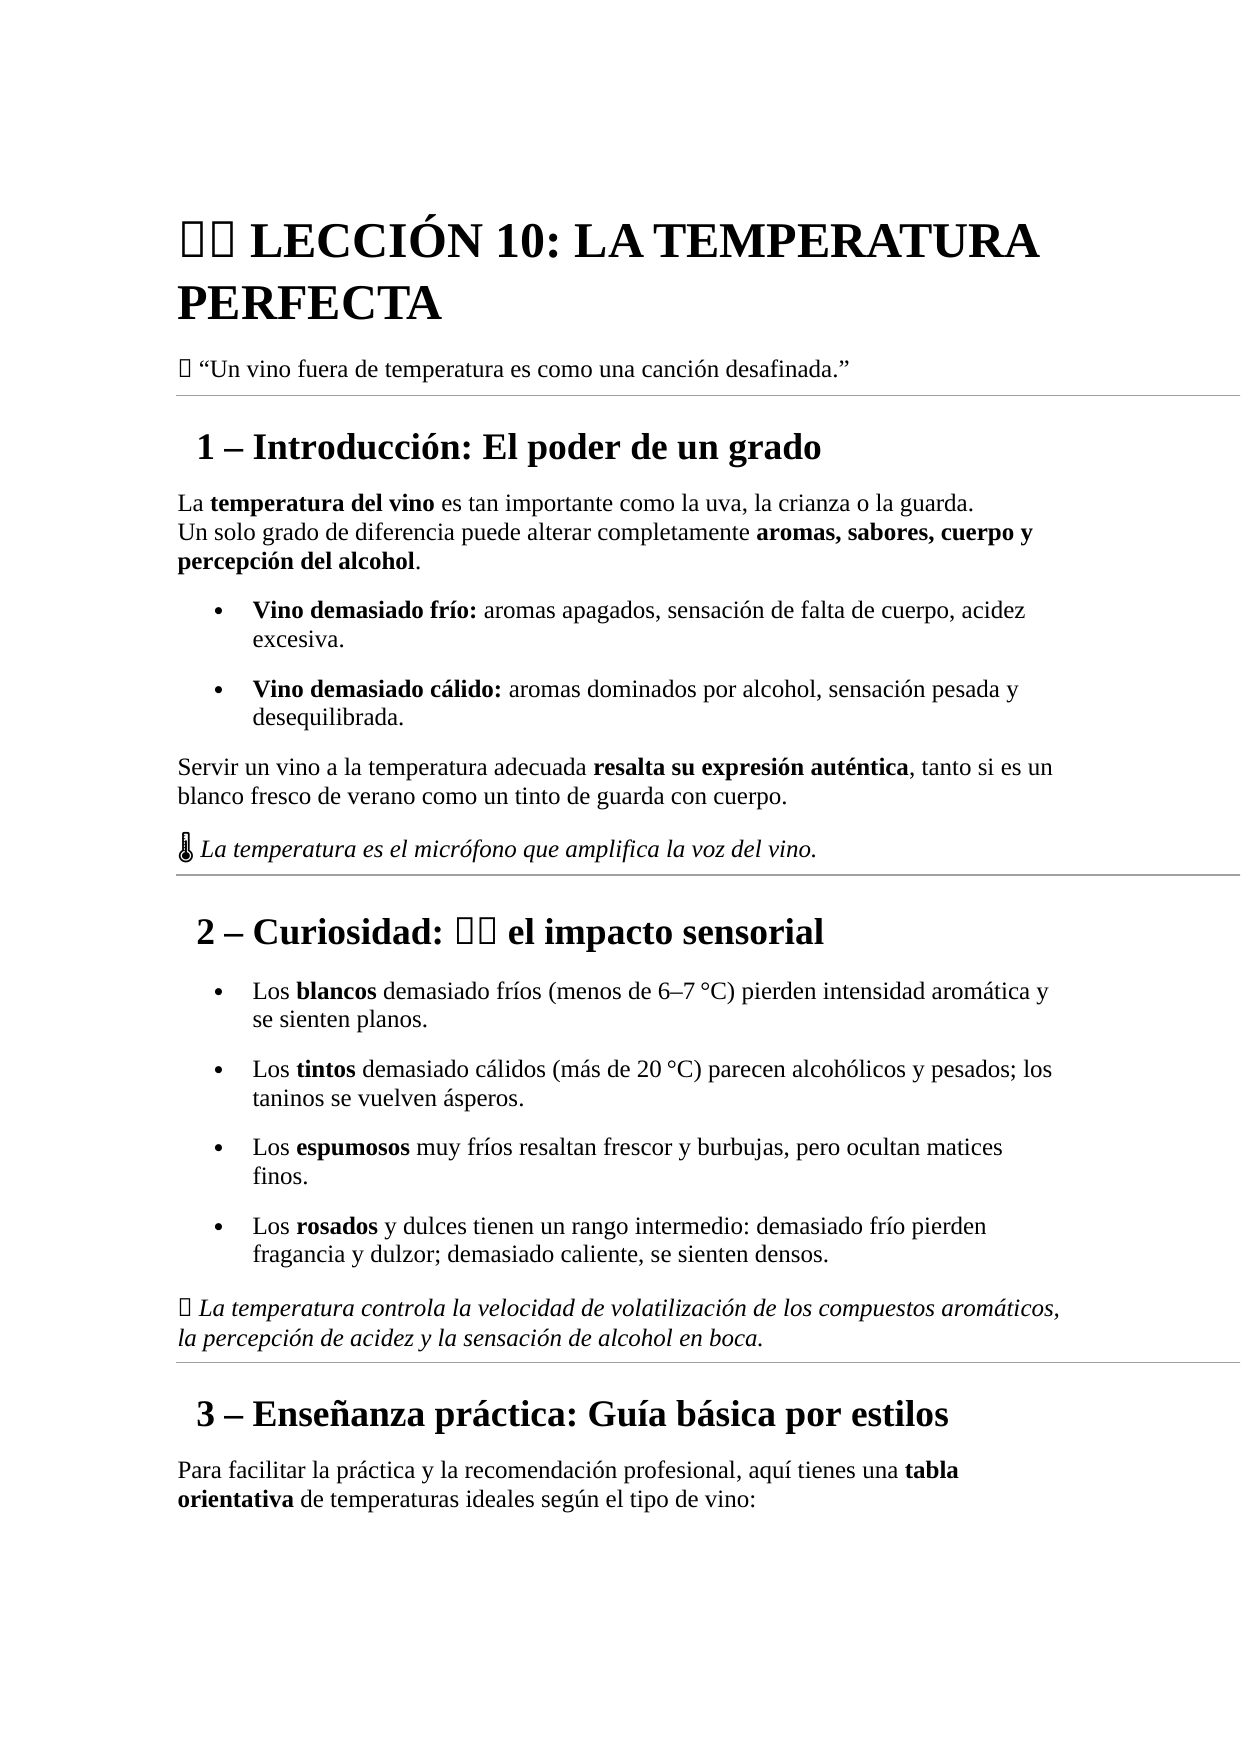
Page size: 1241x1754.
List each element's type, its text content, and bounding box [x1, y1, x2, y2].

text Para facilitar la práctica y la recomendación profesional, aquí tienes una tabla orientativa de temperaturas ideales según el tipo de vino: [177, 1455, 1063, 1513]
text 🌡 La temperatura es el micrófono que amplifica la voz del vino. [177, 830, 1063, 864]
list Los rosados y dulces tienen un rango intermedio: demasiado frío pierden fragancia y dulzor; demasiado caliente, se sienten densos. [215, 1211, 1063, 1268]
text La temperatura del vino es tan importante como la uva, la crianza o la guarda. Un solo grado de diferencia puede alterar completamente aromas, sabores, cuerpo y percepción del alcohol. [177, 488, 1063, 574]
list Vino demasiado cálido: aromas dominados por alcohol, sensación pesada y desequilibrada. [215, 674, 1063, 731]
subtitle 1 – Introducción: El poder de un grado [177, 424, 1063, 467]
subtitle 3 – Enseñanza práctica: Guía básica por estilos [177, 1391, 1063, 1434]
list Los espumosos muy fríos resaltan frescor y burbujas, pero ocultan matices finos. [215, 1132, 1063, 1190]
subtitle 2 – Curiosidad: 🍇🍇 el impacto sensorial [177, 904, 1063, 955]
list Los tintos demasiado cálidos (más de 20 °C) parecen alcohólicos y pesados; los taninos se vuelven ásperos. [215, 1054, 1063, 1112]
text 💬 “Un vino fuera de temperatura es como una canción desafinada.” [177, 351, 1063, 385]
list Los blancos demasiado fríos (menos de 6–7 °C) pierden intensidad aromática y se sienten planos. [215, 976, 1063, 1033]
subtitle 🔵🔵 LECCIÓN 10: LA TEMPERATURA PERFECTA [177, 204, 1063, 330]
text 🍷 La temperatura controla la velocidad de volatilización de los compuestos aromáticos, la percepción de acidez y la sensación de alcohol en boca. [177, 1289, 1063, 1352]
text Servir un vino a la temperatura adecuada resalta su expresión auténtica, tanto si es un blanco fresco de verano como un tinto de guarda con cuerpo. [177, 752, 1063, 809]
list Vino demasiado frío: aromas apagados, sensación de falta de cuerpo, acidez excesiva. [215, 595, 1063, 653]
